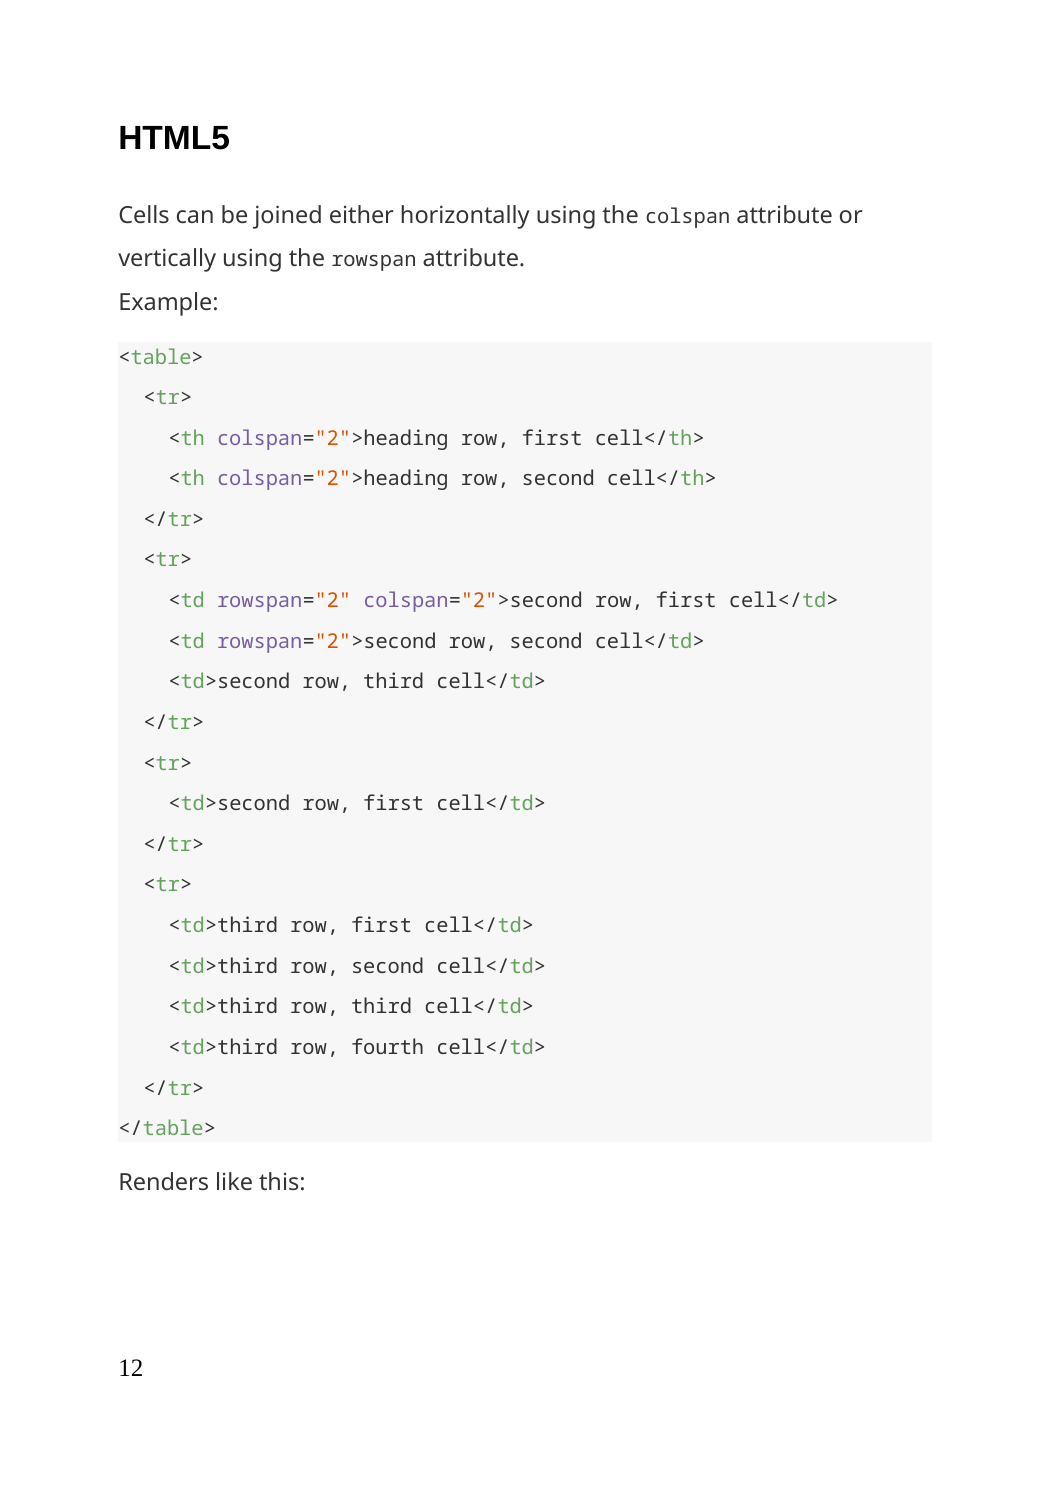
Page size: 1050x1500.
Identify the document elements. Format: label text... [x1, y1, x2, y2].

text </table> [118, 1114, 932, 1142]
text </tr> [118, 708, 932, 736]
text <td rowspan="2" colspan="2">second row, first cell</td> [118, 586, 932, 614]
text <th colspan="2">heading row, second cell</th> [118, 464, 932, 492]
text <td>third row, first cell</td> [118, 911, 932, 939]
text <tr> [118, 870, 932, 898]
text </tr> [118, 1073, 932, 1101]
text <table> [118, 342, 932, 370]
text <td>third row, fourth cell</td> [118, 1033, 932, 1061]
text <td rowspan="2">second row, second cell</td> [118, 626, 932, 654]
text <td>second row, first cell</td> [118, 789, 932, 817]
text Example: [118, 274, 932, 317]
text Cells can be joined either horizontally using the colspan attribute or vertically using the rowspan attribute. [118, 186, 932, 274]
text <tr> [118, 383, 932, 411]
text <td>second row, third cell</td> [118, 667, 932, 695]
text <td>third row, third cell</td> [118, 992, 932, 1020]
text </tr> [118, 829, 932, 857]
text <tr> [118, 545, 932, 573]
text <td>third row, second cell</td> [118, 951, 932, 979]
text </tr> [118, 504, 932, 532]
text <tr> [118, 748, 932, 776]
text <th colspan="2">heading row, first cell</th> [118, 423, 932, 451]
text Renders like this: [118, 1154, 932, 1198]
